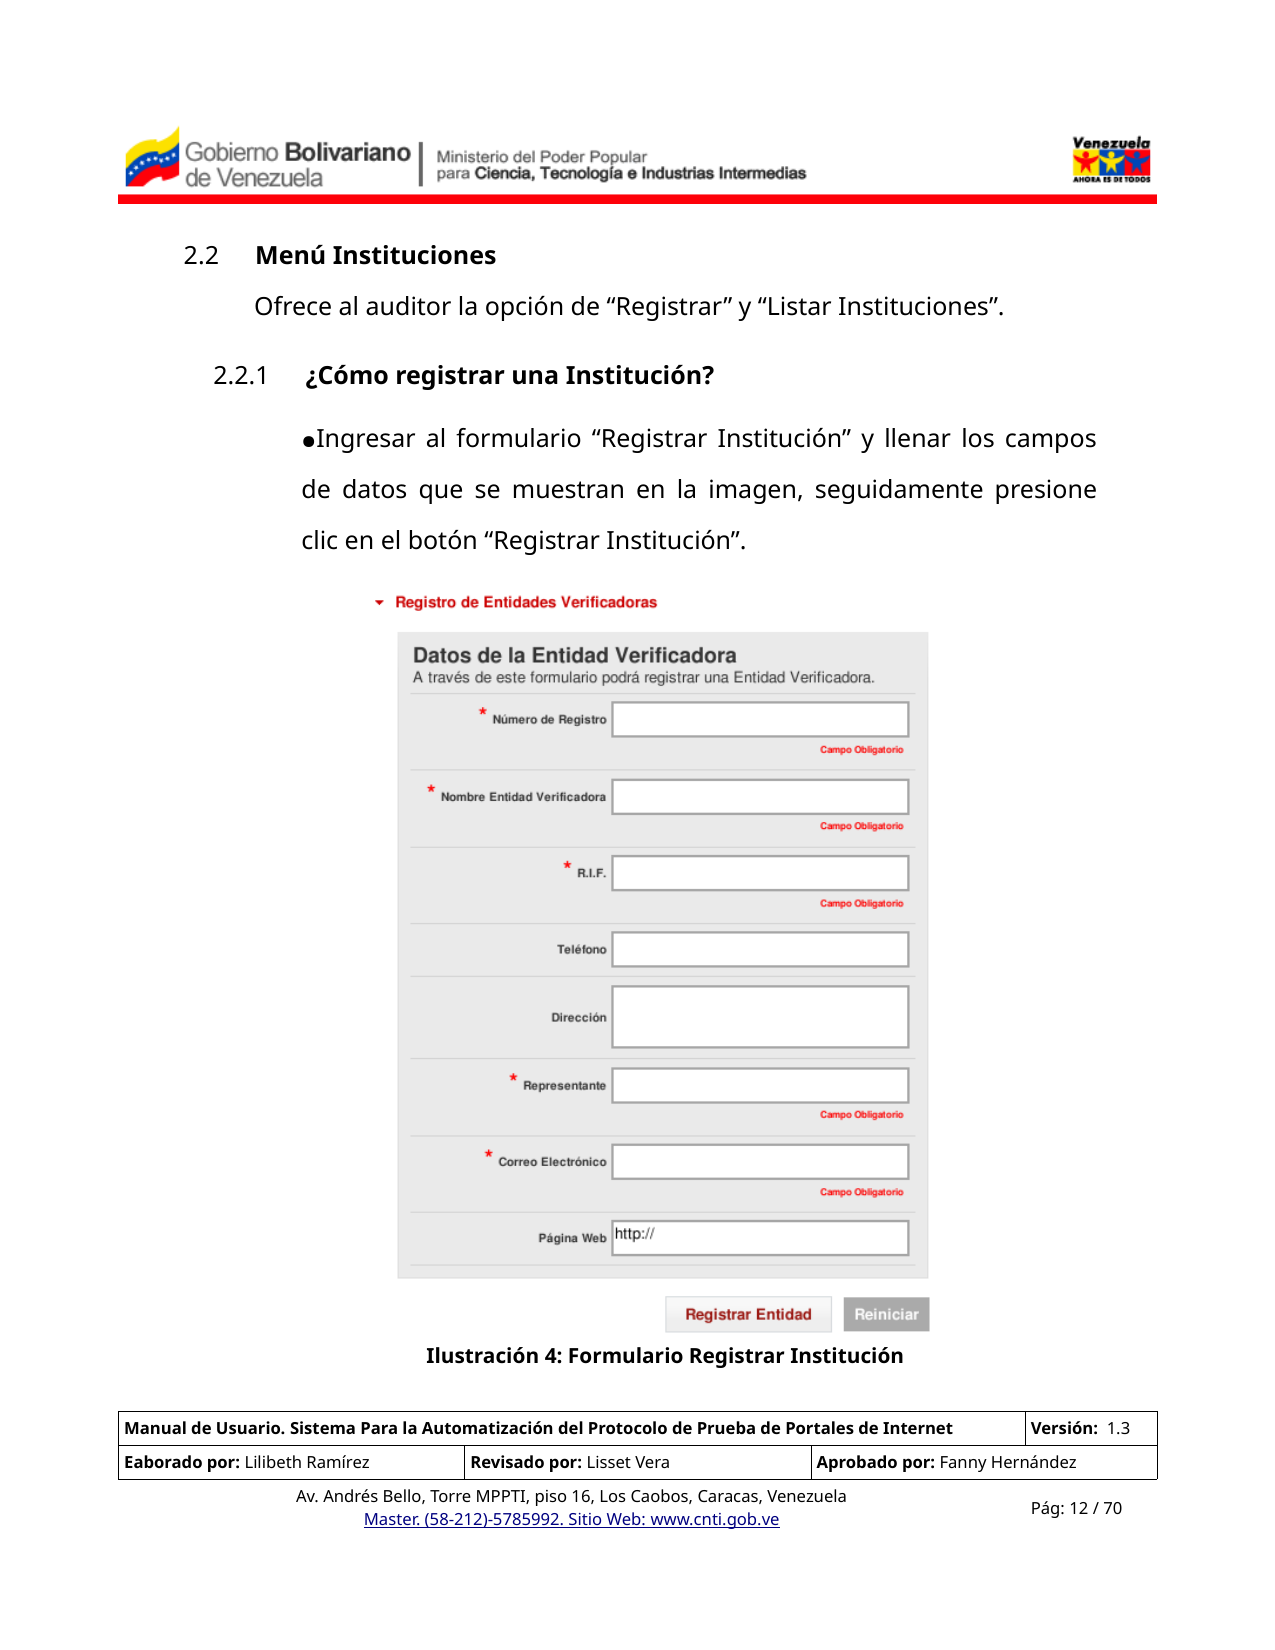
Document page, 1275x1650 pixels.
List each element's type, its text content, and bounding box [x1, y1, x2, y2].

picture [373, 591, 939, 1342]
text Ilustración 4: Formulario Registrar Institución [364, 598, 967, 1370]
subtitle ¿Cómo registrar una Institución? [118, 357, 1157, 391]
list Ingresar al formulario “Registrar Institución” y llenar los campos de datos que se muestran en la imagen, seguidamente presione clic en el botón “Registrar Institución”. [301, 420, 1098, 556]
picture [118, 118, 1157, 204]
text Ofrece al auditor la opción de “Registrar” y “Listar Instituciones”. [254, 289, 1109, 323]
subtitle Menú Instituciones [118, 238, 1157, 272]
